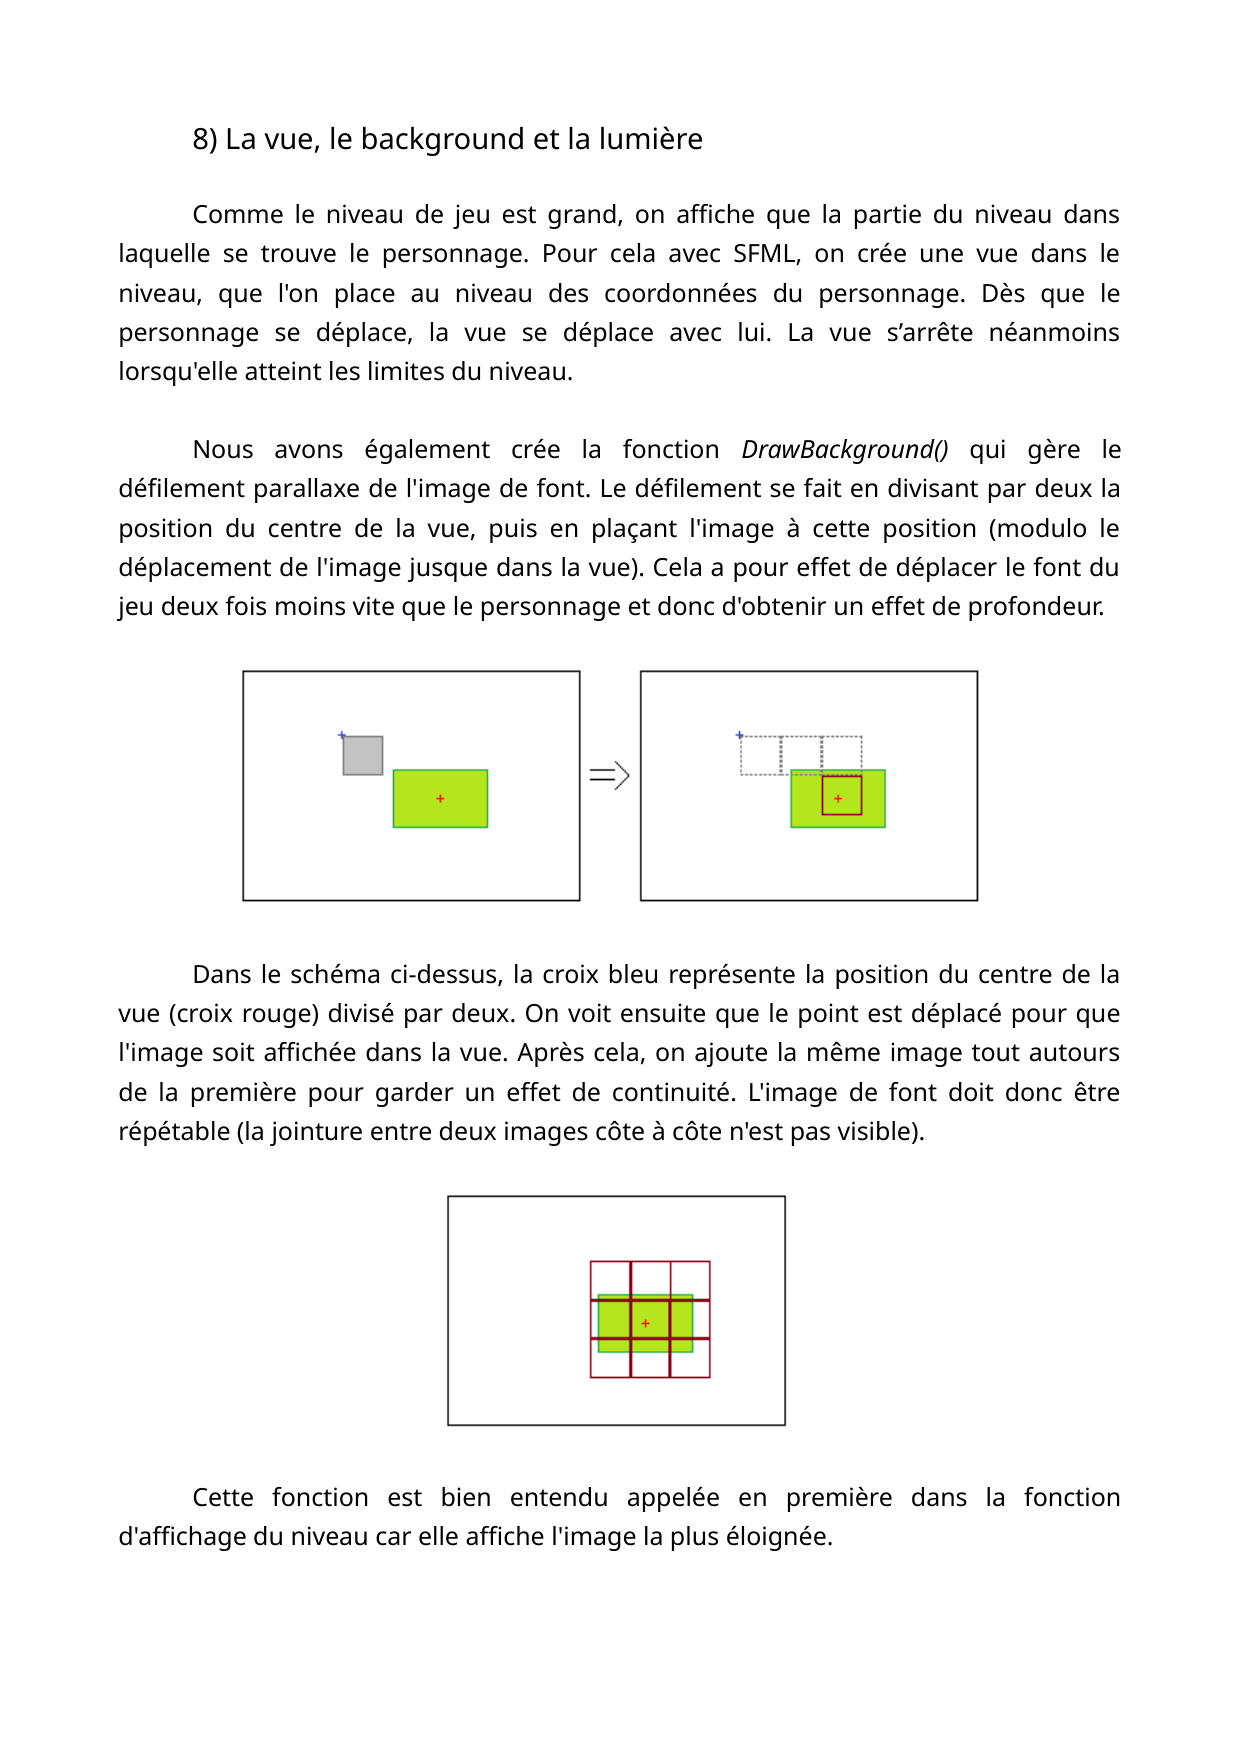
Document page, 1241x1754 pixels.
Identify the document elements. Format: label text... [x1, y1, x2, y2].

text Cette fonction est bien entendu appelée en première dans la fonction d'affichage du niveau car elle affiche l'image la plus éloignée. [118, 1480, 1122, 1553]
text 8) La vue, le background et la lumière [118, 118, 1122, 158]
text Dans le schéma ci-dessus, la croix bleu représente la position du centre de la vue (croix rouge) divisé par deux. On voit ensuite que le point est déplacé pour que l'image soit affichée dans la vue. Après cela, on ajoute la même image tout autours de la première pour garder un effet de continuité. L'image de font doit donc être répétable (la jointure entre deux images côte à côte n'est pas visible). [118, 957, 1122, 1147]
text Nous avons également crée la fonction DrawBackground() qui gère le défilement parallaxe de l'image de font. Le défilement se fait en divisant par deux la position du centre de la vue, puis en plaçant l'image à cette position (modulo le déplacement de l'image jusque dans la vue). Cela a pour effet de déplacer le font du jeu deux fois moins vite que le personnage et donc d'obtenir un effet de profondeur. [118, 432, 1122, 623]
text Comme le niveau de jeu est grand, on affiche que la partie du niveau dans laquelle se trouve le personnage. Pour cela avec SFML, on crée une vue dans le niveau, que l'on place au niveau des coordonnées du personnage. Dès que le personnage se déplace, la vue se déplace avec lui. La vue s’arrête néanmoins lorsqu'elle atteint les limites du niveau. [118, 197, 1122, 388]
